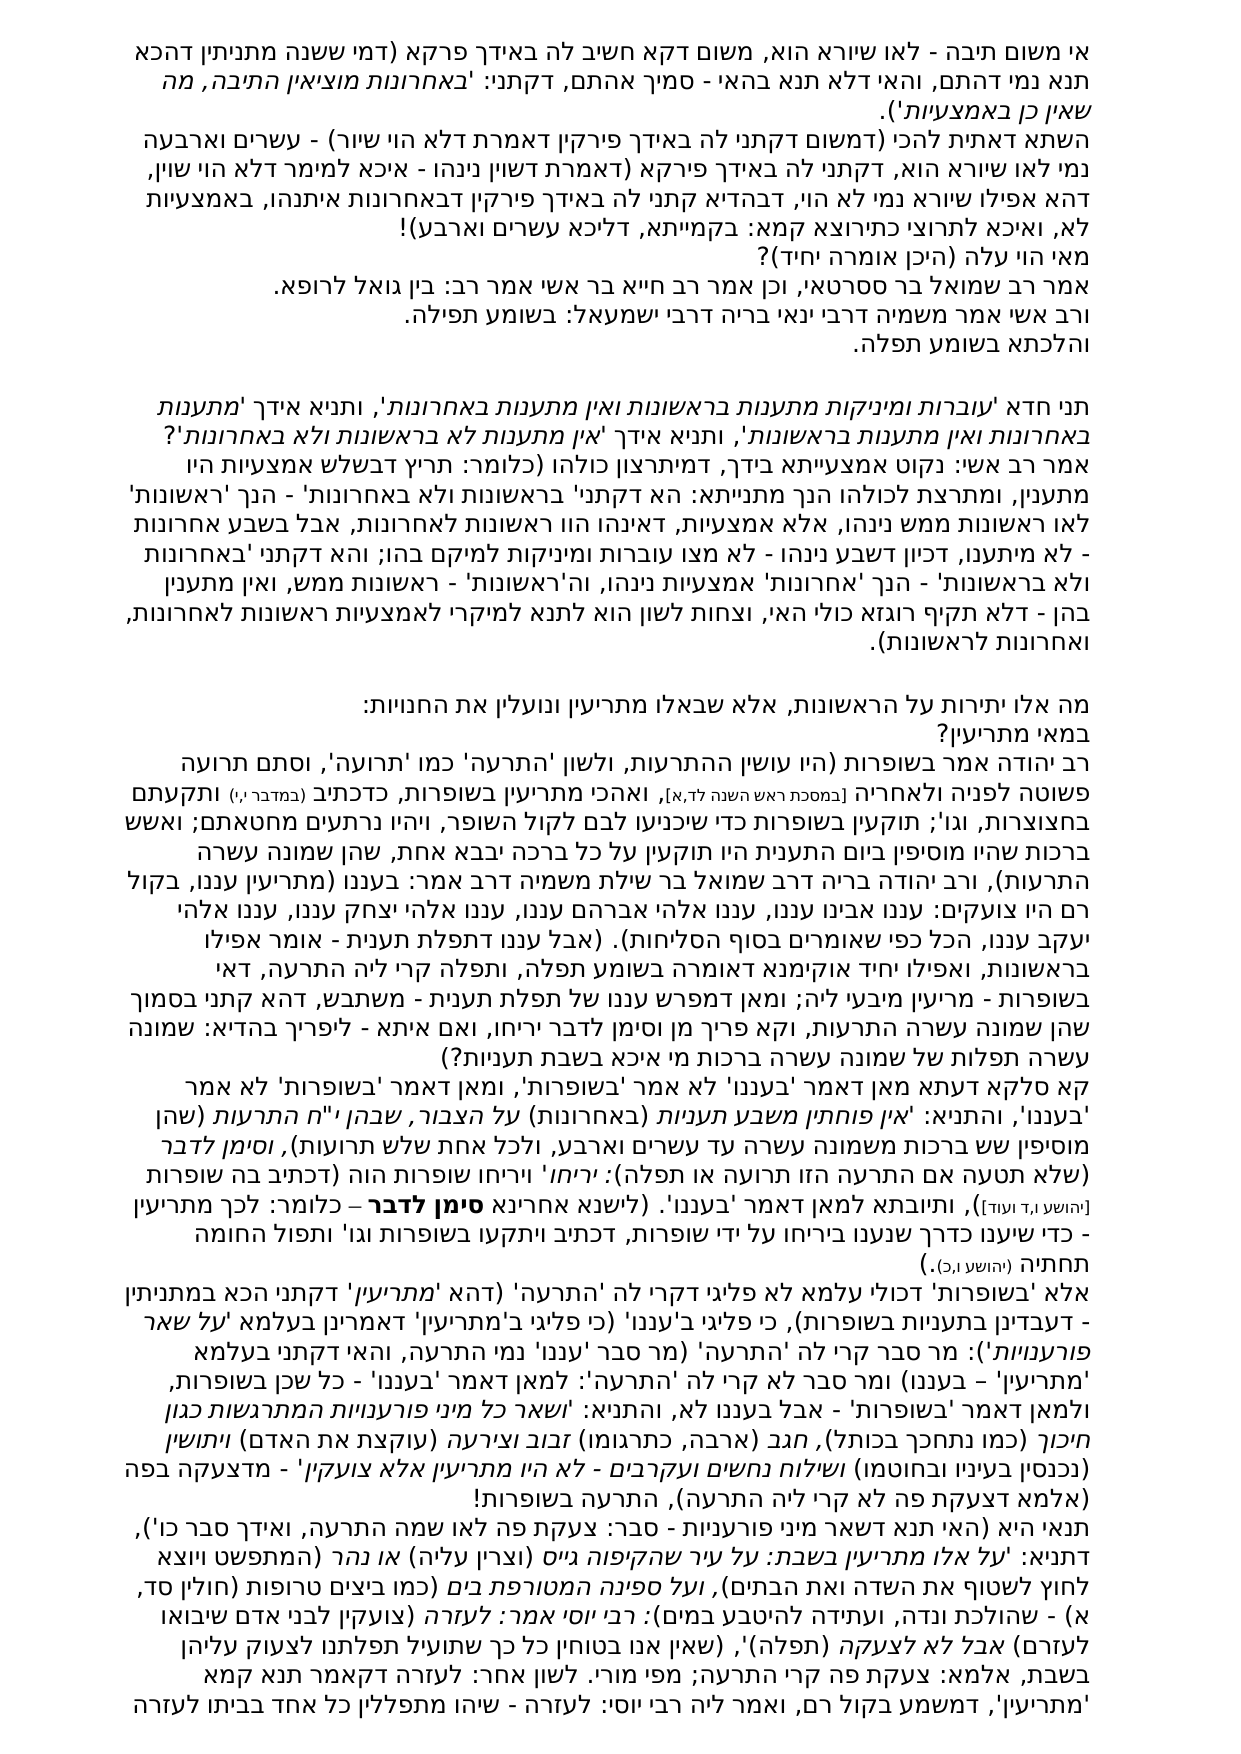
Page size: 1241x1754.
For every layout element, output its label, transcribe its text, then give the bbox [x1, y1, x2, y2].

text אמר רב שמואל בר ססרטאי, וכן אמר רב חייא בר אשי אמר רב: בין גואל לרופא. [120, 271, 1090, 300]
text רב יהודה אמר בשופרות (היו עושין ההתרעות, ולשון 'התרעה' כמו 'תרועה', וסתם תרועה פשוטה לפניה ולאחריה [במסכת ראש השנה לד,א], ואהכי מתריעין בשופרות, כדכתיב (במדבר י,י) ותקעתם בחצוצרות, וגו'; תוקעין בשופרות כדי שיכניעו לבם לקול השופר, ויהיו נרתעים מחטאתם; ואשש ברכות שהיו מוסיפין ביום התענית היו תוקעין על כל ברכה יבבא אחת, שהן שמונה עשרה התרעות), ורב יהודה בריה דרב שמואל בר שילת משמיה דרב אמר: בעננו (מתריעין עננו, בקול רם היו צועקים: עננו אבינו עננו, עננו אלהי אברהם עננו, עננו אלהי יצחק עננו, עננו אלהי יעקב עננו, הכל כפי שאומרים בסוף הסליחות). (אבל עננו דתפלת תענית - אומר אפילו בראשונות, ואפילו יחיד אוקימנא דאומרה בשומע תפלה, ותפלה קרי ליה התרעה, דאי בשופרות - מריעין מיבעי ליה; ומאן דמפרש עננו של תפלת תענית - משתבש, דהא קתני בסמוך שהן שמונה עשרה התרעות, וקא פריך מן וסימן לדבר יריחו, ואם איתא - ליפריך בהדיא: שמונה עשרה תפלות של שמונה עשרה ברכות מי איכא בשבת תעניות?) [120, 748, 1090, 1072]
text מאי הוי עלה (היכן אומרה יחיד)? [120, 242, 1090, 271]
text אלא 'בשופרות' דכולי עלמא לא פליגי דקרי לה 'התרעה' (דהא 'מתריעין' דקתני הכא במתניתין - דעבדינן בתעניות בשופרות), כי פליגי ב'עננו' (כי פליגי ב'מתריעין' דאמרינן בעלמא 'על שאר פורענויות'): מר סבר קרי לה 'התרעה' (מר סבר 'עננו' נמי התרעה, והאי דקתני בעלמא 'מתריעין' – בעננו) ומר סבר לא קרי לה 'התרעה': למאן דאמר 'בעננו' - כל שכן בשופרות, ולמאן דאמר 'בשופרות' - אבל בעננו לא, והתניא: 'ושאר כל מיני פורענויות המתרגשות כגון חיכוך (כמו נתחכך בכותל), חגב (ארבה, כתרגומו) זבוב וצירעה (עוקצת את האדם) ויתושין (נכנסין בעיניו ובחוטמו) ושילוח נחשים ועקרבים - לא היו מתריעין אלא צועקין' - מדצעקה בפה (אלמא דצעקת פה לא קרי ליה התרעה), התרעה בשופרות! [120, 1278, 1090, 1513]
text והלכתא בשומע תפלה. [120, 329, 1090, 358]
text קא סלקא דעתא מאן דאמר 'בעננו' לא אמר 'בשופרות', ומאן דאמר 'בשופרות' לא אמר 'בעננו', והתניא: 'אין פוחתין משבע תעניות (באחרונות) על הצבור, שבהן י"ח התרעות (שהן מוסיפין שש ברכות משמונה עשרה עד עשרים וארבע, ולכל אחת שלש תרועות), וסימן לדבר (שלא תטעה אם התרעה הזו תרועה או תפלה): יריחו' ויריחו שופרות הוה (דכתיב בה שופרות [יהושע ו,ד ועוד]), ותיובתא למאן דאמר 'בעננו'. (לישנא אחרינא סימן לדבר – כלומר: לכך מתריעין - כדי שיענו כדרך שנענו ביריחו על ידי שופרות, דכתיב ויתקעו בשופרות וגו' ותפול החומה תחתיה (יהושע ו,כ).) [120, 1072, 1090, 1278]
text תני חדא 'עוברות ומיניקות מתענות בראשונות ואין מתענות באחרונות', ותניא אידך 'מתענות באחרונות ואין מתענות בראשונות', ותניא אידך 'אין מתענות לא בראשונות ולא באחרונות'? [120, 392, 1090, 451]
text אמר רב אשי: נקוט אמצעייתא בידך, דמיתרצון כולהו (כלומר: תריץ דבשלש אמצעיות היו מתענין, ומתרצת לכולהו הנך מתנייתא: הא דקתני' בראשונות ולא באחרונות' - הנך 'ראשונות' לאו ראשונות ממש נינהו, אלא אמצעיות, דאינהו הוו ראשונות לאחרונות, אבל בשבע אחרונות - לא מיתענו, דכיון דשבע נינהו - לא מצו עוברות ומיניקות למיקם בהו; והא דקתני 'באחרונות ולא בראשונות' - הנך 'אחרונות' אמצעיות נינהו, וה'ראשונות' - ראשונות ממש, ואין מתענין בהן - דלא תקיף רוגזא כולי האי, וצחות לשון הוא לתנא למיקרי לאמצעיות ראשונות לאחרונות, ואחרונות לראשונות). [120, 451, 1090, 657]
text אי משום תיבה - לאו שיורא הוא, משום דקא חשיב לה באידך פרקא (דמי ששנה מתניתין דהכא תנא נמי דהתם, והאי דלא תנא בהאי - סמיך אהתם, דקתני: 'באחרונות מוציאין התיבה, מה שאין כן באמצעיות'). [120, 37, 1090, 125]
text ורב אשי אמר משמיה דרבי ינאי בריה דרבי ישמעאל: בשומע תפילה. [120, 300, 1090, 329]
text השתא דאתית להכי (דמשום דקתני לה באידך פירקין דאמרת דלא הוי שיור) - עשרים וארבעה נמי לאו שיורא הוא, דקתני לה באידך פירקא (דאמרת דשוין נינהו - איכא למימר דלא הוי שוין, דהא אפילו שיורא נמי לא הוי, דבהדיא קתני לה באידך פירקין דבאחרונות איתנהו, באמצעיות לא, ואיכא לתרוצי כתירוצא קמא: בקמייתא, דליכא עשרים וארבע)! [120, 125, 1090, 242]
text תנאי היא (האי תנא דשאר מיני פורעניות - סבר: צעקת פה לאו שמה התרעה, ואידך סבר כו'), דתניא: 'על אלו מתריעין בשבת: על עיר שהקיפוה גייס (וצרין עליה) או נהר (המתפשט ויוצא לחוץ לשטוף את השדה ואת הבתים), ועל ספינה המטורפת בים (כמו ביצים טרופות (חולין סד, א) - שהולכת ונדה, ועתידה להיטבע במים): רבי יוסי אמר: לעזרה (צועקין לבני אדם שיבואו לעזרם) אבל לא לצעקה (תפלה)', (שאין אנו בטוחין כל כך שתועיל תפלתנו לצעוק עליהן בשבת, אלמא: צעקת פה קרי התרעה; מפי מורי. לשון אחר: לעזרה דקאמר תנא קמא 'מתריעין', דמשמע בקול רם, ואמר ליה רבי יוסי: לעזרה - שיהו מתפללין כל אחד בביתו לעזרה [120, 1513, 1090, 1719]
text מה אלו יתירות על הראשונות, אלא שבאלו מתריעין ונועלין את החנויות: [120, 691, 1090, 719]
text במאי מתריעין? [120, 719, 1090, 748]
